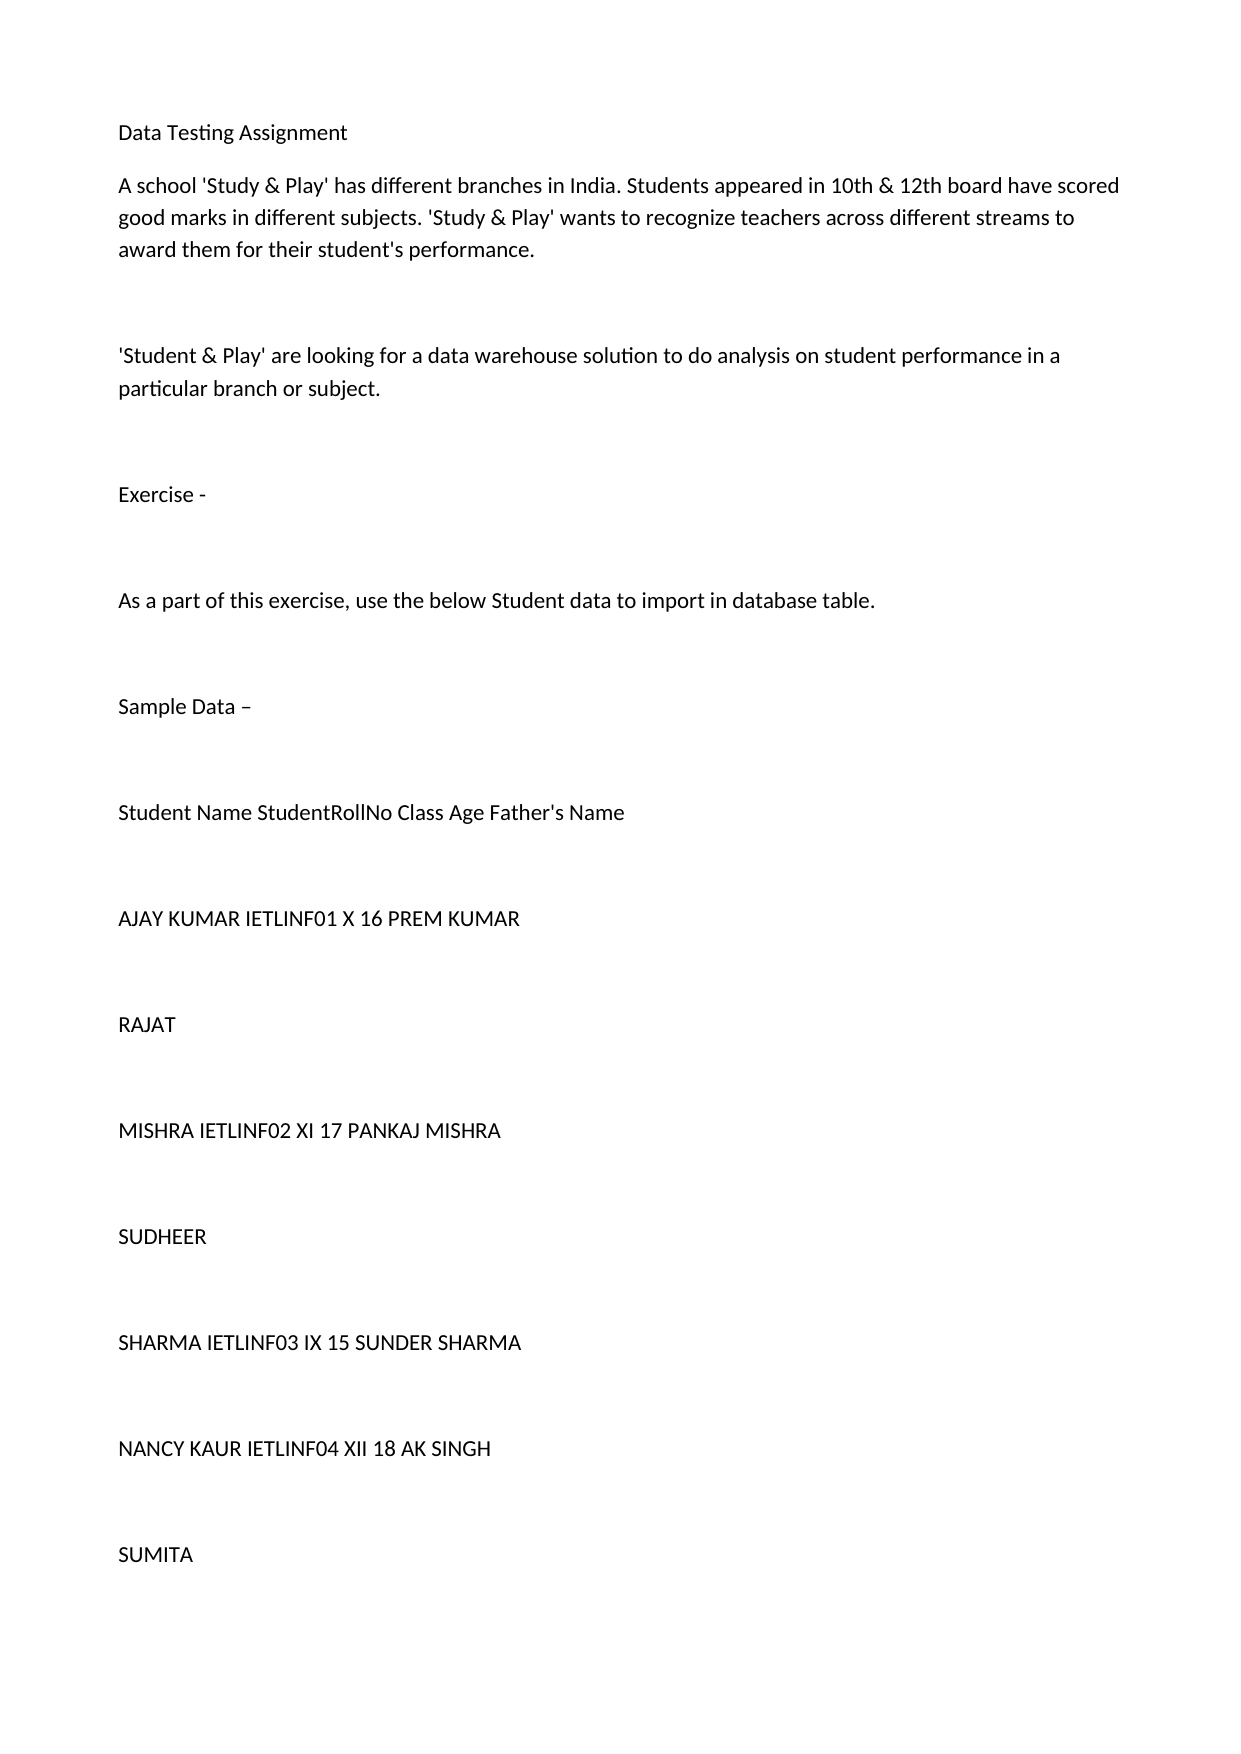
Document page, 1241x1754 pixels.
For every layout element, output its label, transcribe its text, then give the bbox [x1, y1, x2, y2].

text 'Student & Play' are looking for a data warehouse solution to do analysis on student performance in a particular branch or subject. [118, 342, 1122, 402]
text Exercise - [118, 480, 1122, 508]
text Sample Data – [118, 692, 1122, 720]
text SUDHEER [118, 1222, 1122, 1250]
text Student Name StudentRollNo Class Age Father's Name [118, 798, 1122, 826]
text Data Testing Assignment [118, 118, 1122, 146]
text As a part of this exercise, use the below Student data to import in database table. [118, 586, 1122, 614]
text SHARMA IETLINF03 IX 15 SUNDER SHARMA [118, 1328, 1122, 1356]
text NANCY KAUR IETLINF04 XII 18 AK SINGH [118, 1434, 1122, 1462]
text A school 'Study & Play' has different branches in India. Students appeared in 10th & 12th board have scored good marks in different subjects. 'Study & Play' wants to recognize teachers across different streams to award them for their student's performance. [118, 171, 1122, 263]
text SUMITA [118, 1540, 1122, 1568]
text MISHRA IETLINF02 XI 17 PANKAJ MISHRA [118, 1116, 1122, 1144]
text AJAY KUMAR IETLINF01 X 16 PREM KUMAR [118, 904, 1122, 932]
text RAJAT [118, 1010, 1122, 1038]
